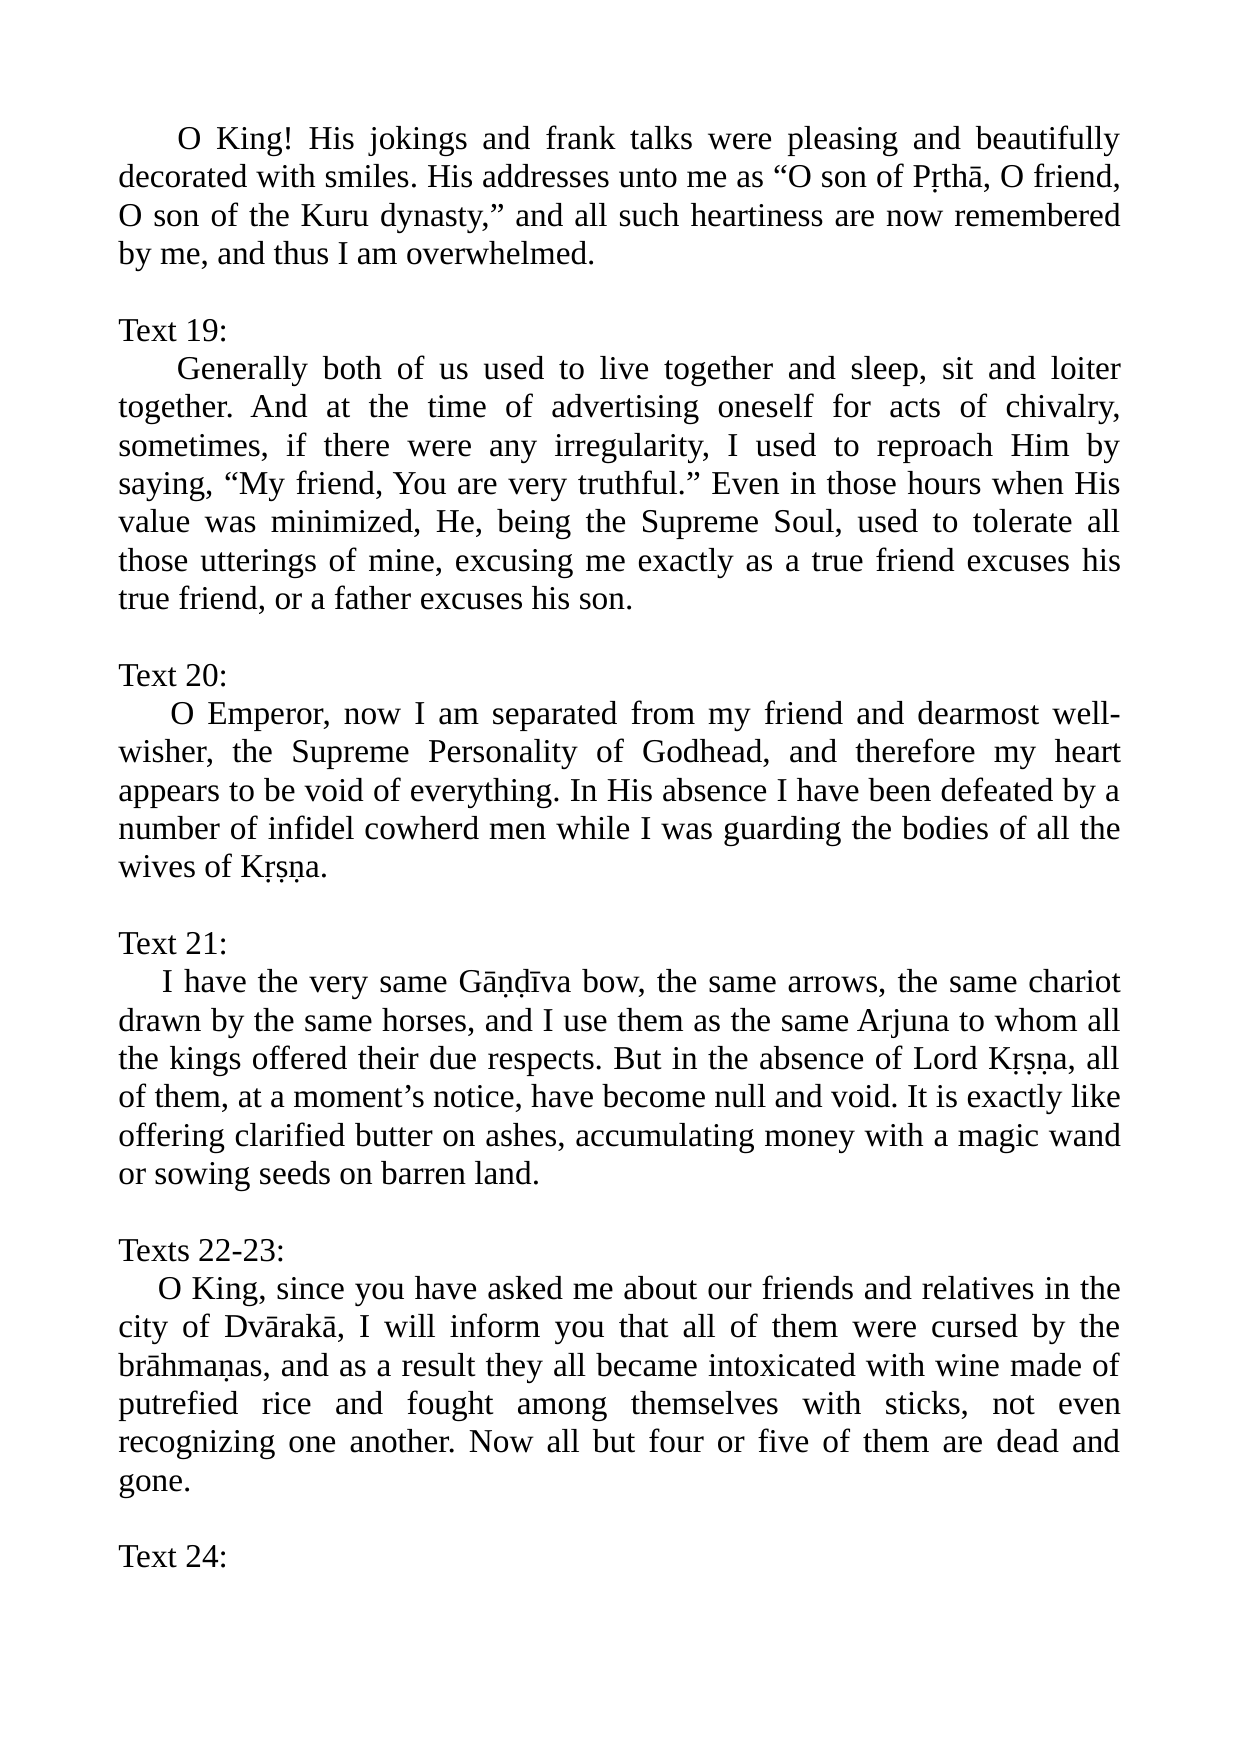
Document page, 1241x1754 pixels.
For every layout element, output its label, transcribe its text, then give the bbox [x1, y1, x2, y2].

text O King, since you have asked me about our friends and relatives in the city of Dvārakā, I will inform you that all of them were cursed by the brāhmaṇas, and as a result they all became intoxicated with wine made of putrefied rice and fought among themselves with sticks, not even recognizing one another. Now all but four or five of them are dead and gone. [118, 1268, 1122, 1498]
text Text 24: [118, 1536, 1122, 1575]
text O King! His jokings and frank talks were pleasing and beautifully decorated with smiles. His addresses unto me as “O son of Pṛthā, O friend, O son of the Kuru dynasty,” and all such heartiness are now remembered by me, and thus I am overwhelmed. [118, 118, 1122, 271]
text I have the very same Gāṇḍīva bow, the same arrows, the same chariot drawn by the same horses, and I use them as the same Arjuna to whom all the kings offered their due respects. But in the absence of Lord Kṛṣṇa, all of them, at a moment’s notice, have become null and void. It is exactly like offering clarified butter on ashes, accumulating money with a magic wand or sowing seeds on barren land. [118, 961, 1122, 1191]
text Text 21: [118, 923, 1122, 961]
text Text 19: [118, 310, 1122, 348]
text Texts 22-23: [118, 1230, 1122, 1268]
text O Emperor, now I am separated from my friend and dearmost well-wisher, the Supreme Personality of Godhead, and therefore my heart appears to be void of everything. In His absence I have been defeated by a number of infidel cowherd men while I was guarding the bodies of all the wives of Kṛṣṇa. [118, 693, 1122, 885]
text Text 20: [118, 655, 1122, 693]
text Generally both of us used to live together and sleep, sit and loiter together. And at the time of advertising oneself for acts of chivalry, sometimes, if there were any irregularity, I used to reproach Him by saying, “My friend, You are very truthful.” Even in those hours when His value was minimized, He, being the Supreme Soul, used to tolerate all those utterings of mine, excusing me exactly as a true friend excuses his true friend, or a father excuses his son. [118, 348, 1122, 616]
